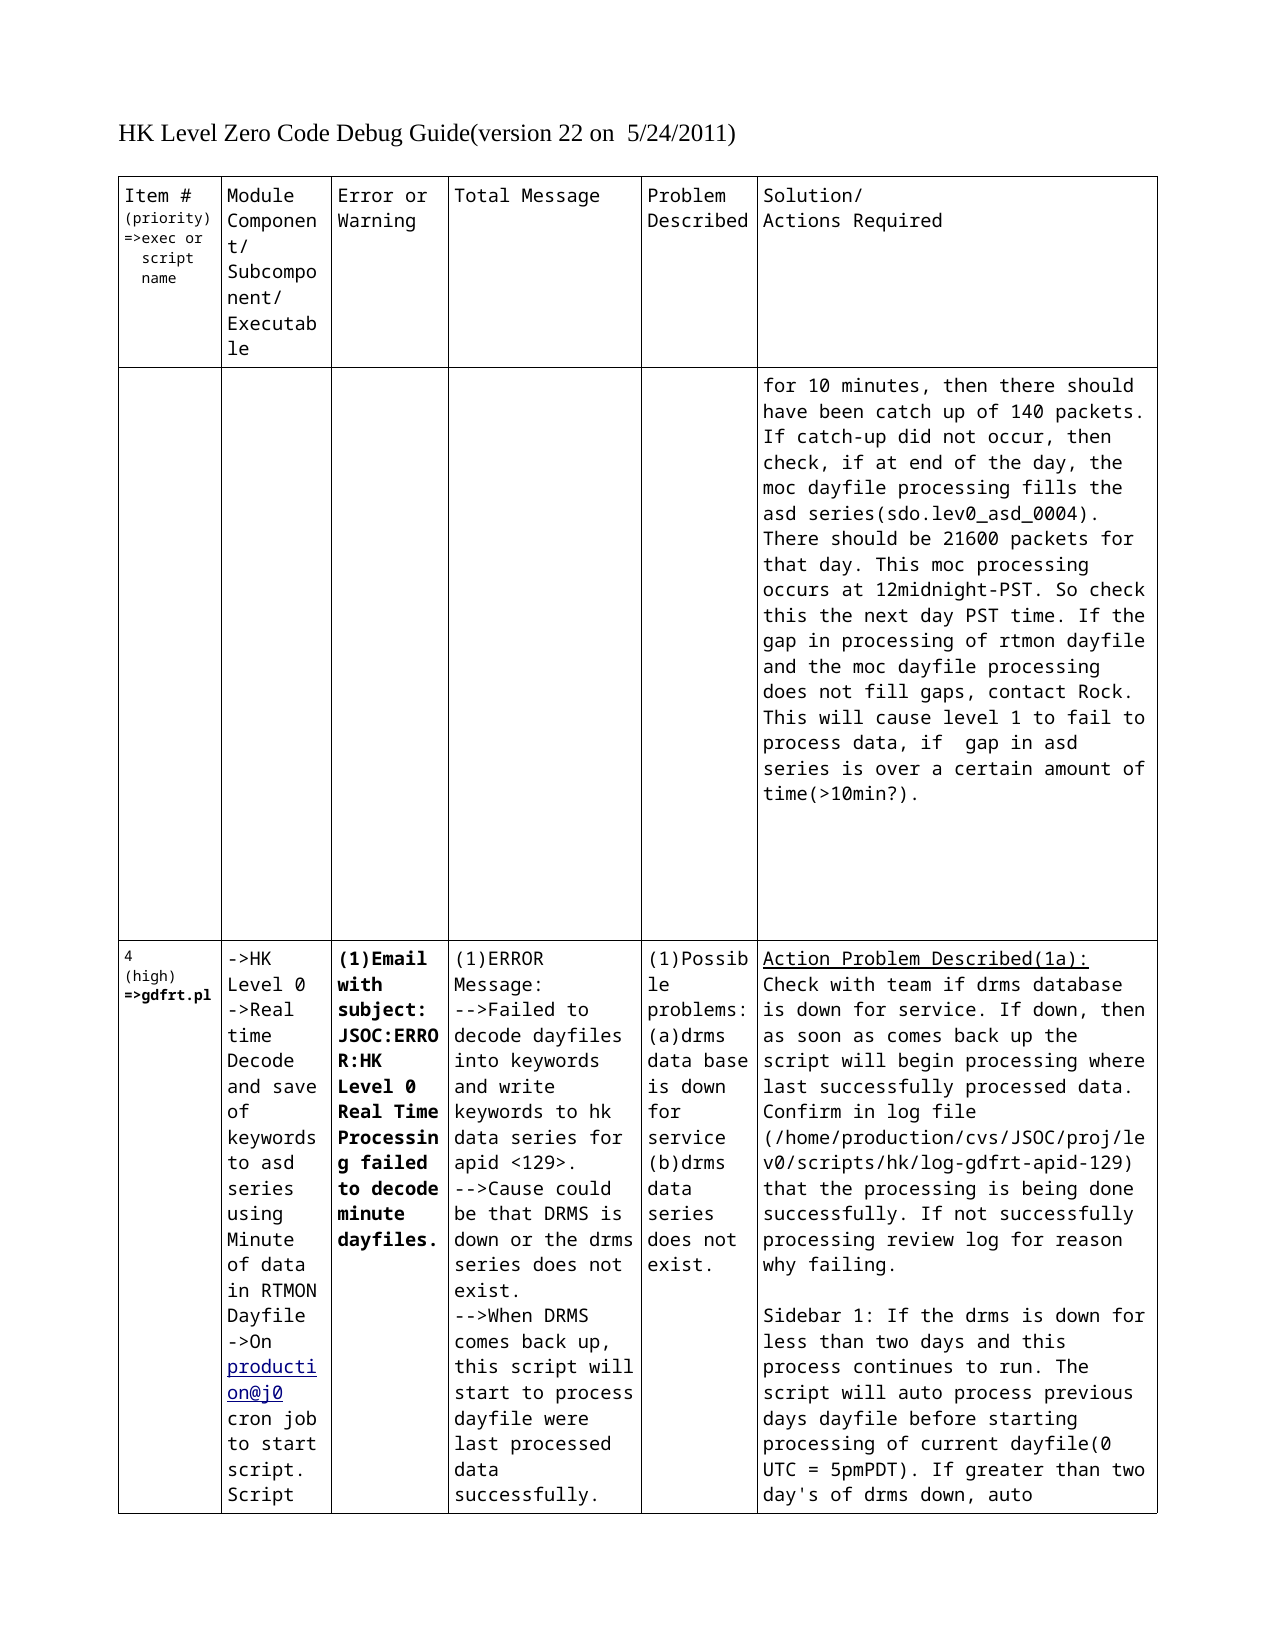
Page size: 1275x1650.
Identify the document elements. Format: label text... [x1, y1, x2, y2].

table_cell (1)Possible problems:(a)drms data base is down for service (b)drms data series does not exist. [642, 941, 757, 1513]
table_cell [642, 368, 757, 939]
table_header Error or Warning [332, 177, 448, 367]
table_cell [119, 368, 221, 939]
table_cell (1)ERROR Message: -->Failed to decode dayfiles into keywords and write keywords to hk data series for apid <129>. -->Cause could be that DRMS is down or the drms series does not exist. -->When DRMS comes back up, this script will start to process dayfile were last processed data successfully. [449, 941, 641, 1513]
table_header Solution/ Actions Required [758, 177, 1157, 367]
table_cell ->HK Level 0 ->Real time Decode and save of keywords to asd series using Minute of data in RTMON Dayfile ->On production@j0 cron job to start script. Script [222, 941, 331, 1513]
table_cell for 10 minutes, then there should have been catch up of 140 packets. If catch-up did not occur, then check, if at end of the day, the moc dayfile processing fills the asd series(sdo.lev0_asd_0004). There should be 21600 packets for that day. This moc processing occurs at 12midnight-PST. So check this the next day PST time. If the gap in processing of rtmon dayfile and the moc dayfile processing does not fill gaps, contact Rock. This will cause level 1 to fail to process data, if gap in asd series is over a certain amount of time(>10min?). [758, 368, 1157, 939]
table_header Problem Described [642, 177, 757, 367]
table_cell [449, 368, 641, 939]
table_header Total Message [449, 177, 641, 367]
table_cell [332, 368, 448, 939]
table_cell 4 (high) =>gdfrt.pl [119, 941, 221, 1513]
table_header Module Component/ Subcomponent/ Executable [222, 177, 331, 367]
table_cell Action Problem Described(1a): Check with team if drms database is down for service. If down, then as soon as comes back up the script will begin processing where last successfully processed data. Confirm in log file (/home/production/cvs/JSOC/proj/lev0/scripts/hk/log-gdfrt-apid-129) that the processing is being done successfully. If not successfully processing review log for reason why failing. Sidebar 1: If the drms is down for less than two days and this process continues to run. The script will auto process previous days dayfile before starting processing of current dayfile(0 UTC = 5pmPDT). If greater than two day's of drms down, auto [758, 941, 1157, 1513]
table_cell [222, 368, 331, 939]
table_cell (1)Email with subject: JSOC:ERROR:HK Level 0 Real Time Processing failed to decode minute dayfiles. [332, 941, 448, 1513]
table_header Item # (priority) =>exec or script name [119, 177, 221, 367]
